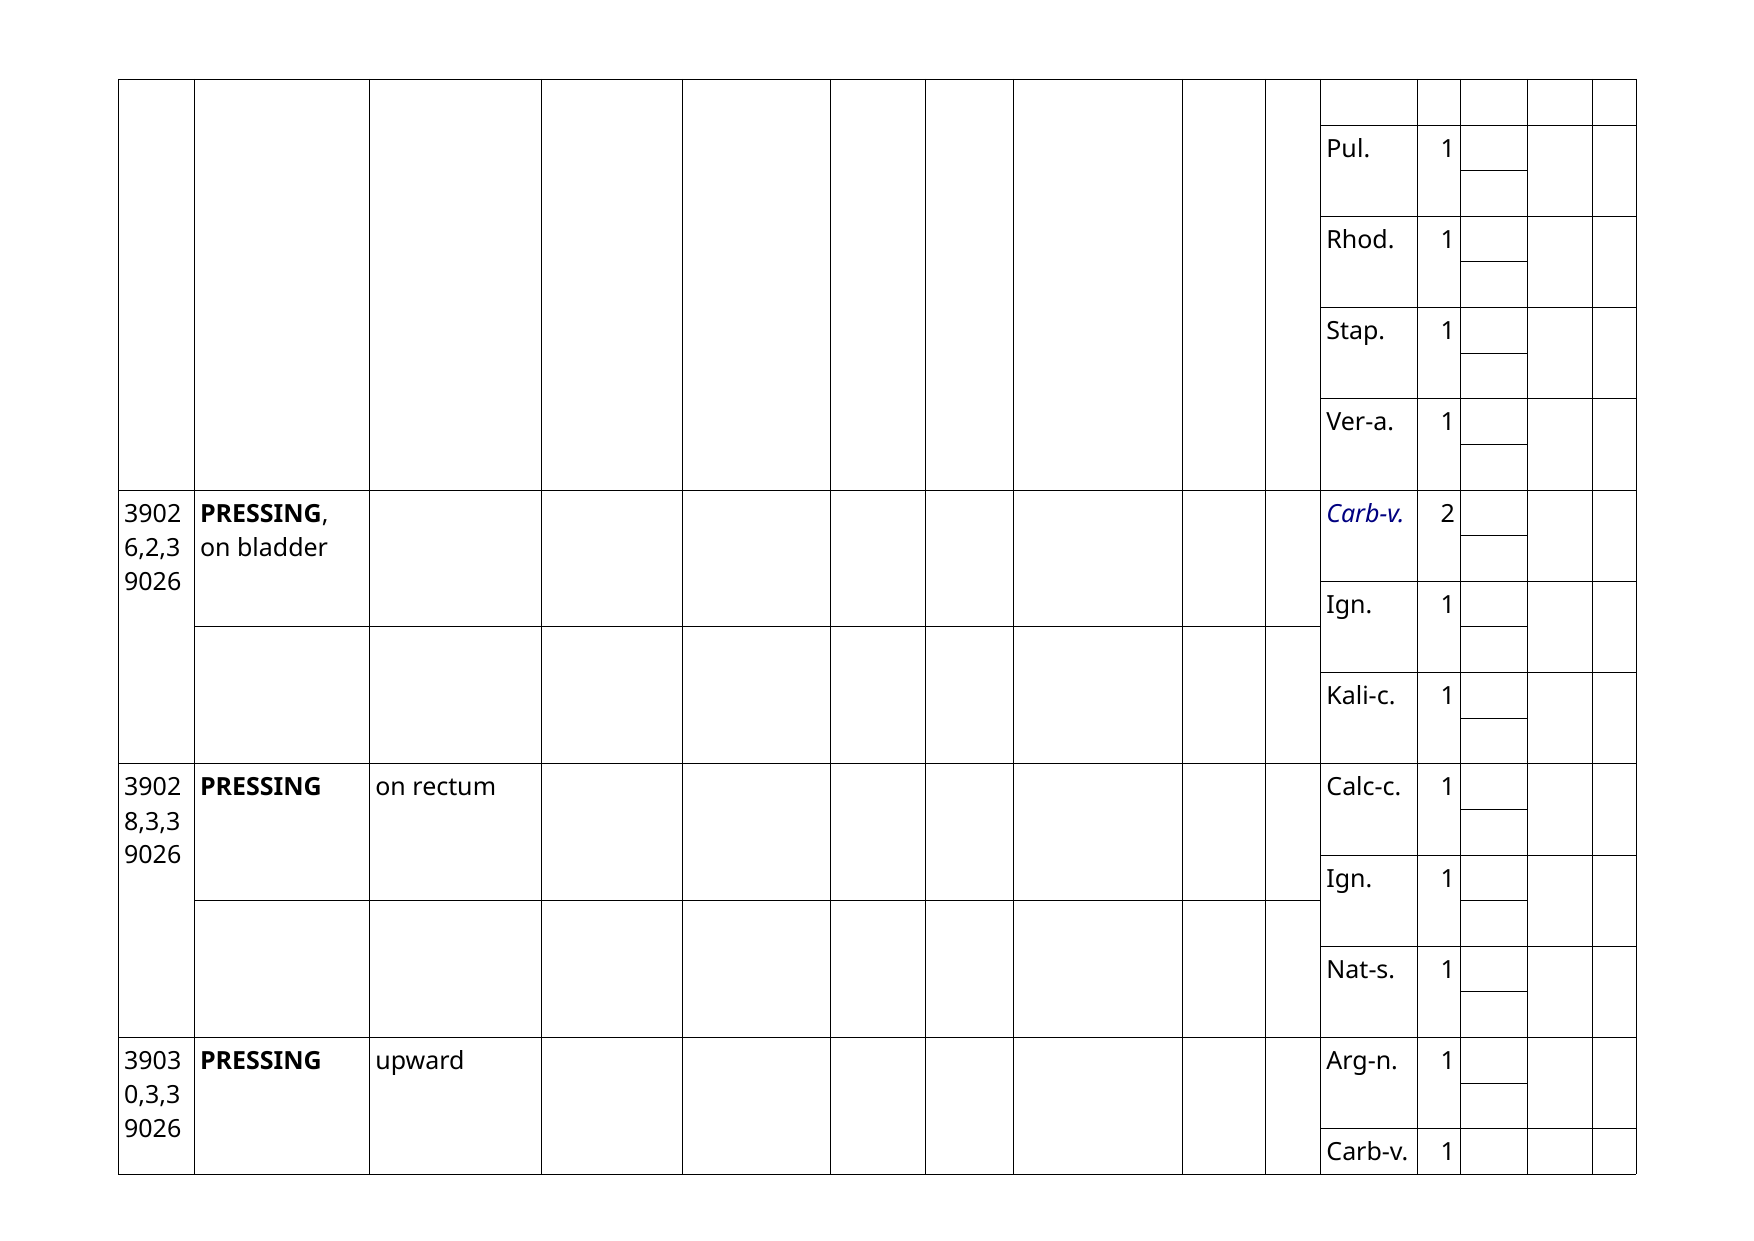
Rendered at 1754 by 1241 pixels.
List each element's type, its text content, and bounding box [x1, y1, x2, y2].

table_cell pressing, on bladder [195, 491, 369, 626]
table_cell on rectum [370, 764, 541, 900]
table_cell [1593, 1129, 1636, 1174]
table_cell [1014, 80, 1182, 489]
table_cell [1528, 673, 1592, 763]
table_cell [1593, 856, 1636, 946]
table_cell 1 [1418, 764, 1460, 854]
table_cell [1461, 1129, 1527, 1174]
table_cell [1266, 627, 1320, 763]
table_cell [1528, 947, 1592, 1037]
table_cell 1 [1418, 1038, 1460, 1128]
table_cell [1461, 1084, 1527, 1128]
table_cell [542, 491, 682, 626]
table_cell [1528, 80, 1592, 124]
table_cell [926, 764, 1013, 900]
table_cell [683, 901, 830, 1037]
table_cell [1593, 947, 1636, 1037]
table_cell [1266, 1038, 1320, 1174]
table_cell 1 [1418, 582, 1460, 672]
table_cell [542, 764, 682, 900]
table_cell [1461, 992, 1527, 1037]
table_cell Ver-a. [1321, 399, 1417, 489]
table_cell [1593, 217, 1636, 307]
table_cell [542, 627, 682, 763]
table_cell Kali-c. [1321, 673, 1417, 763]
table_cell [1461, 80, 1527, 124]
table_cell [1528, 764, 1592, 854]
table_cell [831, 1038, 925, 1174]
table_cell [1461, 719, 1527, 763]
table_cell Ign. [1321, 856, 1417, 946]
table_cell [1461, 856, 1527, 900]
table_cell [1183, 901, 1265, 1037]
table_cell [683, 80, 830, 489]
table_cell [1461, 262, 1527, 307]
table_cell [1321, 80, 1417, 124]
table_cell 1 [1418, 947, 1460, 1037]
table_cell [1266, 764, 1320, 900]
table_cell [1528, 856, 1592, 946]
table_cell [119, 80, 194, 489]
table_cell 1 [1418, 217, 1460, 307]
table_cell [831, 764, 925, 900]
table_cell [1593, 399, 1636, 489]
table_cell [542, 80, 682, 489]
table_cell [1593, 126, 1636, 216]
table_cell [1528, 1038, 1592, 1128]
table_cell [1593, 491, 1636, 581]
table_cell [831, 627, 925, 763]
table_cell [926, 627, 1013, 763]
table_cell 39030,3,39026 [119, 1038, 194, 1174]
table_cell [683, 764, 830, 900]
table_cell [1183, 491, 1265, 626]
table_cell 1 [1418, 126, 1460, 216]
table_cell [683, 491, 830, 626]
table_cell [370, 627, 541, 763]
table_cell [1183, 1038, 1265, 1174]
table_cell [1183, 764, 1265, 900]
table_cell [1593, 582, 1636, 672]
table_cell [1593, 764, 1636, 854]
table_cell Pul. [1321, 126, 1417, 216]
table_cell [1461, 399, 1527, 444]
table_cell 1 [1418, 1129, 1460, 1174]
table_cell 1 [1418, 308, 1460, 398]
table_cell [1461, 308, 1527, 353]
table_cell [1014, 491, 1182, 626]
table_cell [1461, 901, 1527, 946]
table_cell [1183, 627, 1265, 763]
table_cell [370, 901, 541, 1037]
table_cell [1461, 627, 1527, 672]
table_cell Ign. [1321, 582, 1417, 672]
table_cell [1528, 399, 1592, 489]
table_cell [370, 491, 541, 626]
table_cell [195, 627, 369, 763]
table_cell Calc-c. [1321, 764, 1417, 854]
table_cell [1266, 80, 1320, 489]
table_cell 2 [1418, 491, 1460, 581]
table_cell [195, 80, 369, 489]
table_cell pressing [195, 1038, 369, 1174]
table_cell [1528, 308, 1592, 398]
table_cell [831, 80, 925, 489]
table_cell Carb-v. [1321, 1129, 1417, 1174]
table_cell [1014, 627, 1182, 763]
table_cell [1461, 171, 1527, 216]
table_cell [1461, 536, 1527, 581]
table_cell [1593, 80, 1636, 124]
table_cell Carb-v. [1321, 491, 1417, 581]
table_cell 39026,2,39026 [119, 491, 194, 763]
table_cell [1183, 80, 1265, 489]
table_cell [926, 491, 1013, 626]
table_cell [1461, 217, 1527, 261]
table_cell upward [370, 1038, 541, 1174]
table_cell [831, 491, 925, 626]
table_cell [926, 901, 1013, 1037]
table_cell 1 [1418, 856, 1460, 946]
table_cell [1593, 308, 1636, 398]
table_cell [195, 901, 369, 1037]
table_cell [1266, 901, 1320, 1037]
table_cell [1461, 673, 1527, 718]
table_cell 1 [1418, 399, 1460, 489]
table_cell [683, 627, 830, 763]
table_cell 39028,3,39026 [119, 764, 194, 1037]
table_cell [1461, 445, 1527, 489]
table_cell [1528, 126, 1592, 216]
table_cell [1418, 80, 1460, 124]
table_cell [1014, 1038, 1182, 1174]
table_cell [1014, 764, 1182, 900]
table_cell [1461, 354, 1527, 398]
table_cell [1461, 764, 1527, 809]
table_cell [1593, 1038, 1636, 1128]
table_cell Rhod. [1321, 217, 1417, 307]
table_cell [831, 901, 925, 1037]
table_cell Arg-n. [1321, 1038, 1417, 1128]
table_cell [542, 901, 682, 1037]
table_cell pressing [195, 764, 369, 900]
table_cell [926, 1038, 1013, 1174]
table_cell [1461, 810, 1527, 854]
table_cell [1461, 126, 1527, 170]
table_cell [542, 1038, 682, 1174]
table_cell [1528, 491, 1592, 581]
table_cell [683, 1038, 830, 1174]
table_cell Stap. [1321, 308, 1417, 398]
table_cell [1266, 491, 1320, 626]
table_cell [1014, 901, 1182, 1037]
table_cell [1461, 491, 1527, 535]
table_cell [1528, 217, 1592, 307]
table_cell [1528, 582, 1592, 672]
table_cell [1461, 1038, 1527, 1083]
table_cell [370, 80, 541, 489]
table_cell [926, 80, 1013, 489]
table_cell [1593, 673, 1636, 763]
table_cell Nat-s. [1321, 947, 1417, 1037]
table_cell 1 [1418, 673, 1460, 763]
table_cell [1461, 582, 1527, 626]
table_cell [1461, 947, 1527, 991]
table_cell [1528, 1129, 1592, 1174]
